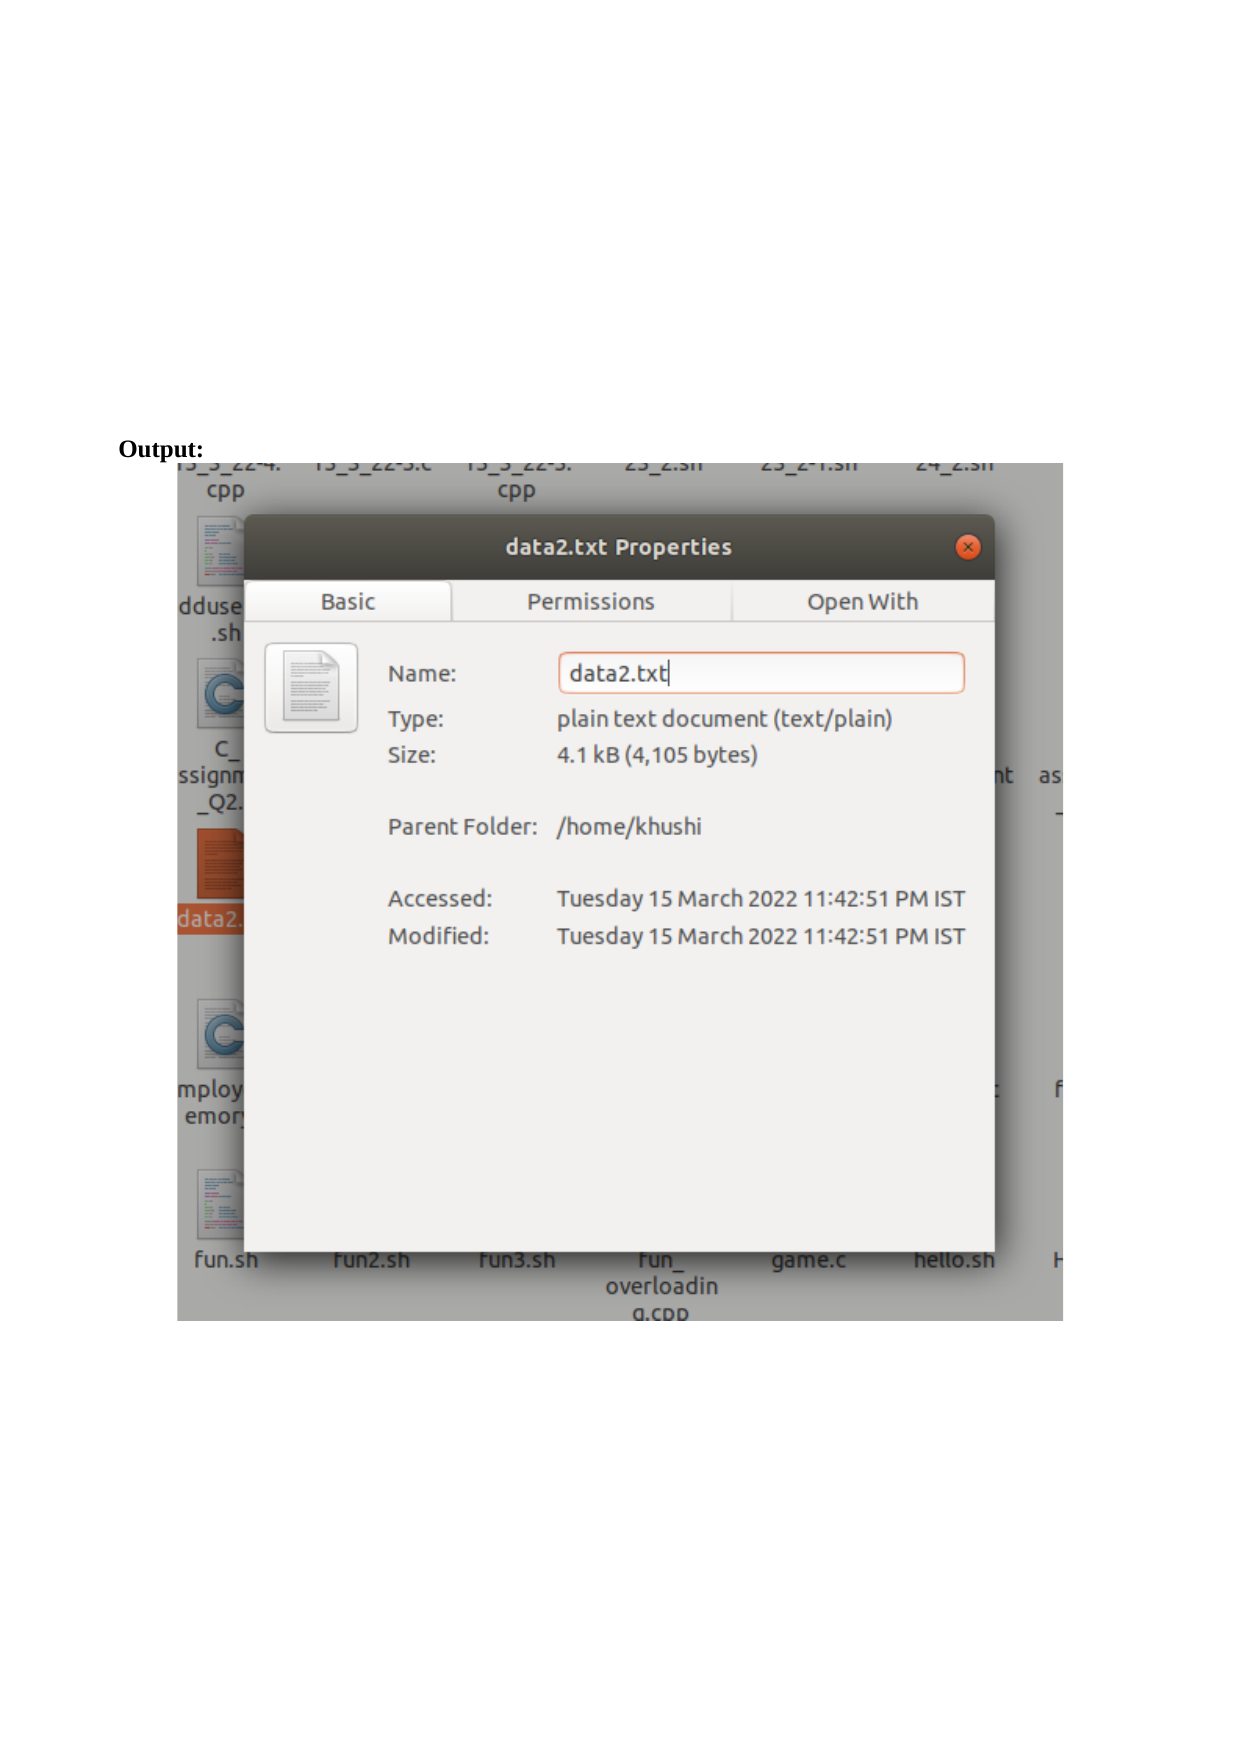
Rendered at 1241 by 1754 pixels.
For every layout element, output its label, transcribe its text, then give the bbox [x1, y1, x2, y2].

picture [177, 463, 1064, 1321]
text Output: [118, 434, 1122, 463]
